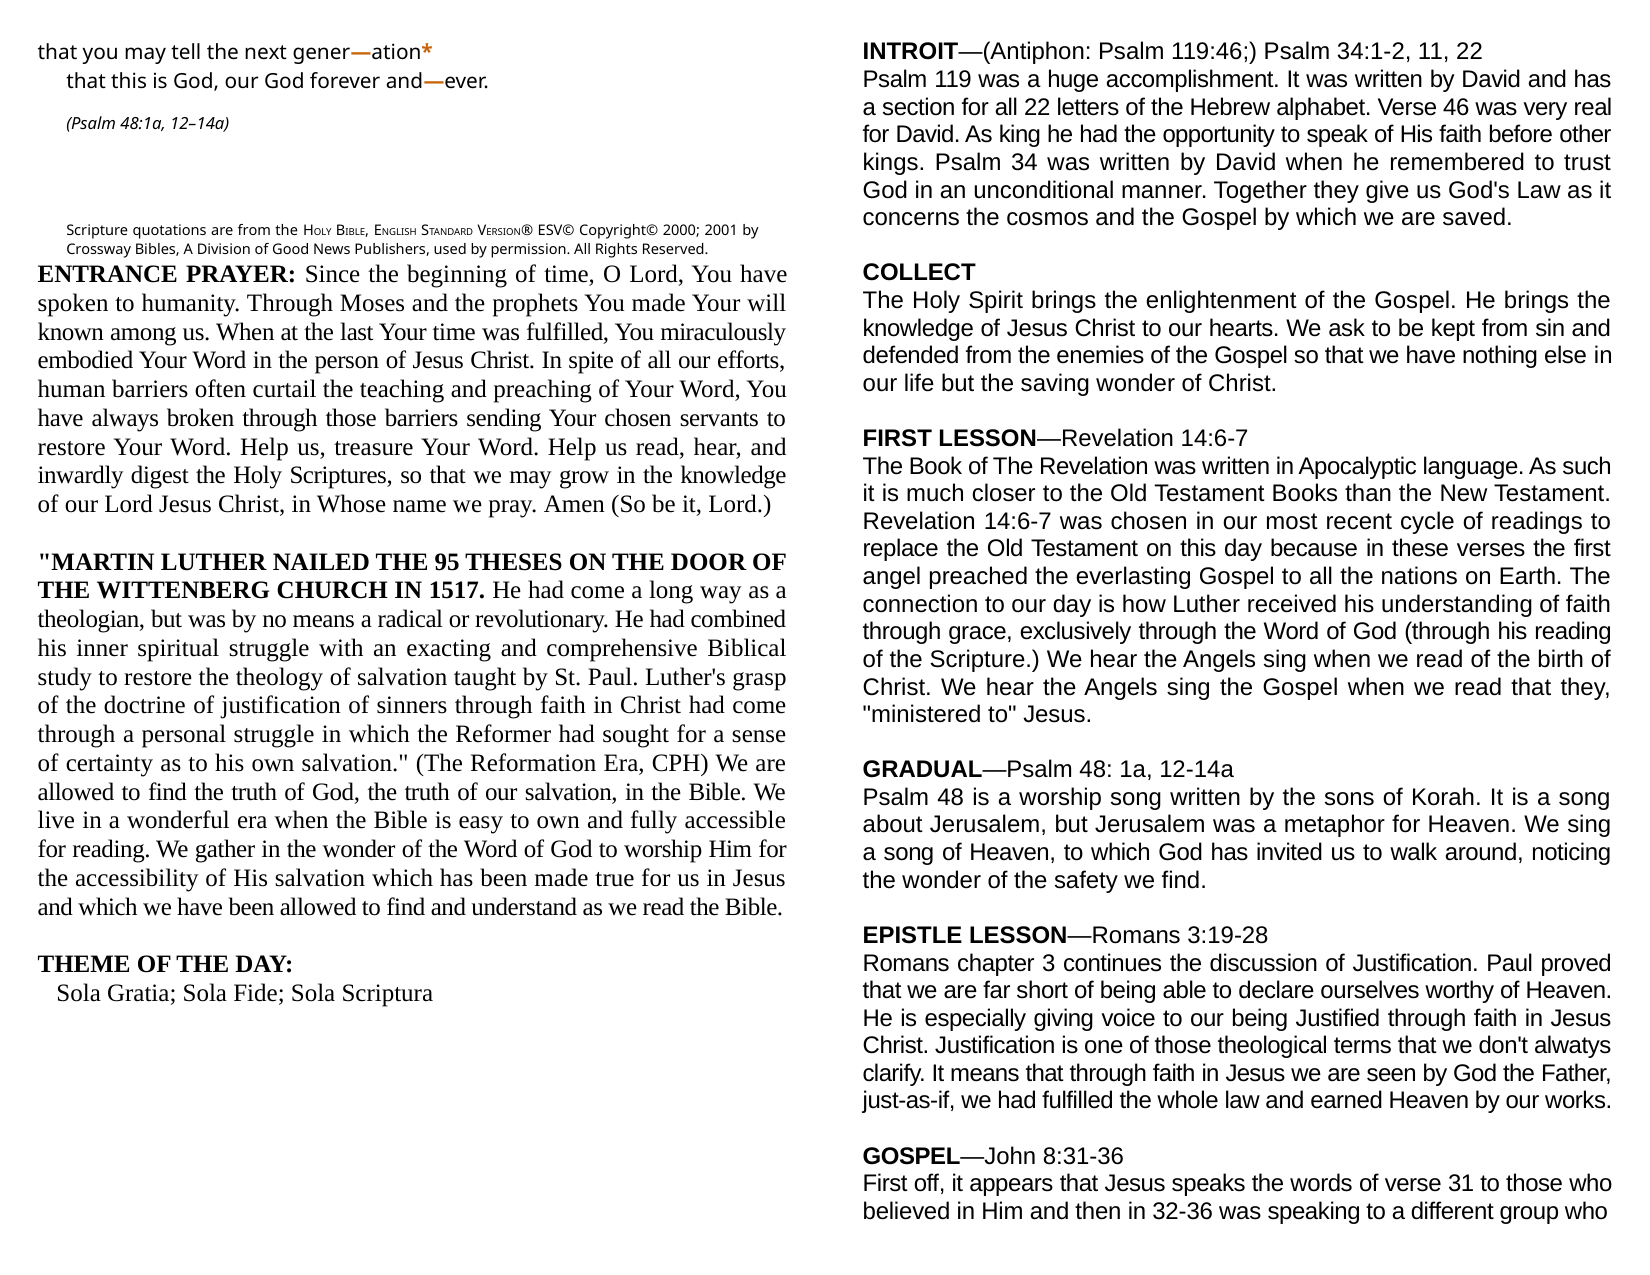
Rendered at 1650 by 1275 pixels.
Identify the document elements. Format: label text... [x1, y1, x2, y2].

text The Book of The Revelation was written in Apocalyptic language. As such it is much closer to the Old Testament Books than the New Testament. Revelation 14:6-7 was chosen in our most recent cycle of readings to replace the Old Testament on this day because in these verses the first angel preached the everlasting Gospel to all the nations on Earth. The connection to our day is how Luther received his understanding of faith through grace, exclusively through the Word of God (through his reading of the Scripture.) We hear the Angels sing when we read of the birth of Christ. We hear the Angels sing the Gospel when we read that they, "ministered to" Jesus. [862, 452, 1612, 728]
text that this is God, our God forever and—ever. [66, 66, 787, 94]
text THEME OF THE DAY: [37, 949, 787, 978]
text GRADUAL—Psalm 48: 1a, 12-14a [862, 755, 1612, 783]
text Psalm 119 was a huge accomplishment. It was written by David and has a section for all 22 letters of the Hebrew alphabet. Verse 46 was very real for David. As king he had the opportunity to speak of His faith before other kings. Psalm 34 was written by David when he remembered to trust God in an unconditional manner. Together they give us God's Law as it concerns the cosmos and the Gospel by which we are saved. [862, 65, 1612, 231]
text Romans chapter 3 continues the discussion of Justification. Paul proved that we are far short of being able to declare ourselves worthy of Heaven. He is especially giving voice to our being Justified through faith in Jesus Christ. Justification is one of those theological terms that we don't alwatys clarify. It means that through faith in Jesus we are seen by God the Father, just-as-if, we had fulfilled the whole law and earned Heaven by our works. [862, 948, 1612, 1114]
text GOSPEL—John 8:31-36 [862, 1142, 1612, 1169]
text ENTRANCE PRAYER: Since the beginning of time, O Lord, You have spoken to humanity. Through Moses and the prophets You made Your will known among us. When at the last Your time was fulfilled, You miraculously embodied Your Word in the person of Jesus Christ. In spite of all our efforts, human barriers often curtail the teaching and preaching of Your Word, You have always broken through those barriers sending Your chosen servants to restore Your Word. Help us, treasure Your Word. Help us read, hear, and inwardly digest the Holy Scriptures, so that we may grow in the knowledge of our Lord Jesus Christ, in Whose name we pray. Amen (So be it, Lord.) [37, 259, 787, 518]
text (Psalm 48:1a, 12–14a) [66, 111, 787, 134]
text The Holy Spirit brings the enlightenment of the Gospel. He brings the knowledge of Jesus Christ to our hearts. We ask to be kept from sin and defended from the enemies of the Gospel so that we have nothing else in our life but the saving wonder of Christ. [862, 286, 1612, 396]
text FIRST LESSON—Revelation 14:6-7 [862, 424, 1612, 452]
text EPISTLE LESSON—Romans 3:19-28 [862, 921, 1612, 948]
text Sola Gratia; Sola Fide; Sola Scriptura [37, 978, 787, 1007]
text Psalm 48 is a worship song written by the sons of Korah. It is a song about Jerusalem, but Jerusalem was a metaphor for Heaven. We sing a song of Heaven, to which God has invited us to walk around, noticing the wonder of the safety we find. [862, 783, 1612, 893]
text that you may tell the next gener—ation* [37, 37, 787, 66]
text "MARTIN LUTHER NAILED THE 95 THESES ON THE DOOR OF THE WITTENBERG CHURCH IN 1517. He had come a long way as a theologian, but was by no means a radical or revolutionary. He had combined his inner spiritual struggle with an exacting and comprehensive Biblical study to restore the theology of salvation taught by St. Paul. Luther's grasp of the doctrine of justification of sinners through faith in Christ had come through a personal struggle in which the Reformer had sought for a sense of certainty as to his own salvation." (The Reformation Era, CPH) We are allowed to find the truth of God, the truth of our salvation, in the Bible. We live in a wonderful era when the Bible is easy to own and fully accessible for reading. We gather in the wonder of the Word of God to worship Him for the accessibility of His salvation which has been made true for us in Jesus and which we have been allowed to find and understand as we read the Bible. [37, 547, 787, 921]
text COLLECT [862, 258, 1612, 286]
text Scripture quotations are from the Holy Bible, English Standard Version® ESV© Copyright© 2000; 2001 by Crossway Bibles, A Division of Good News Publishers, used by permission. All Rights Reserved. [66, 219, 759, 259]
text First off, it appears that Jesus speaks the words of verse 31 to those who believed in Him and then in 32-36 was speaking to a different group who [862, 1169, 1612, 1224]
text INTROIT—(Antiphon: Psalm 119:46;) Psalm 34:1-2, 11, 22 [862, 37, 1612, 65]
